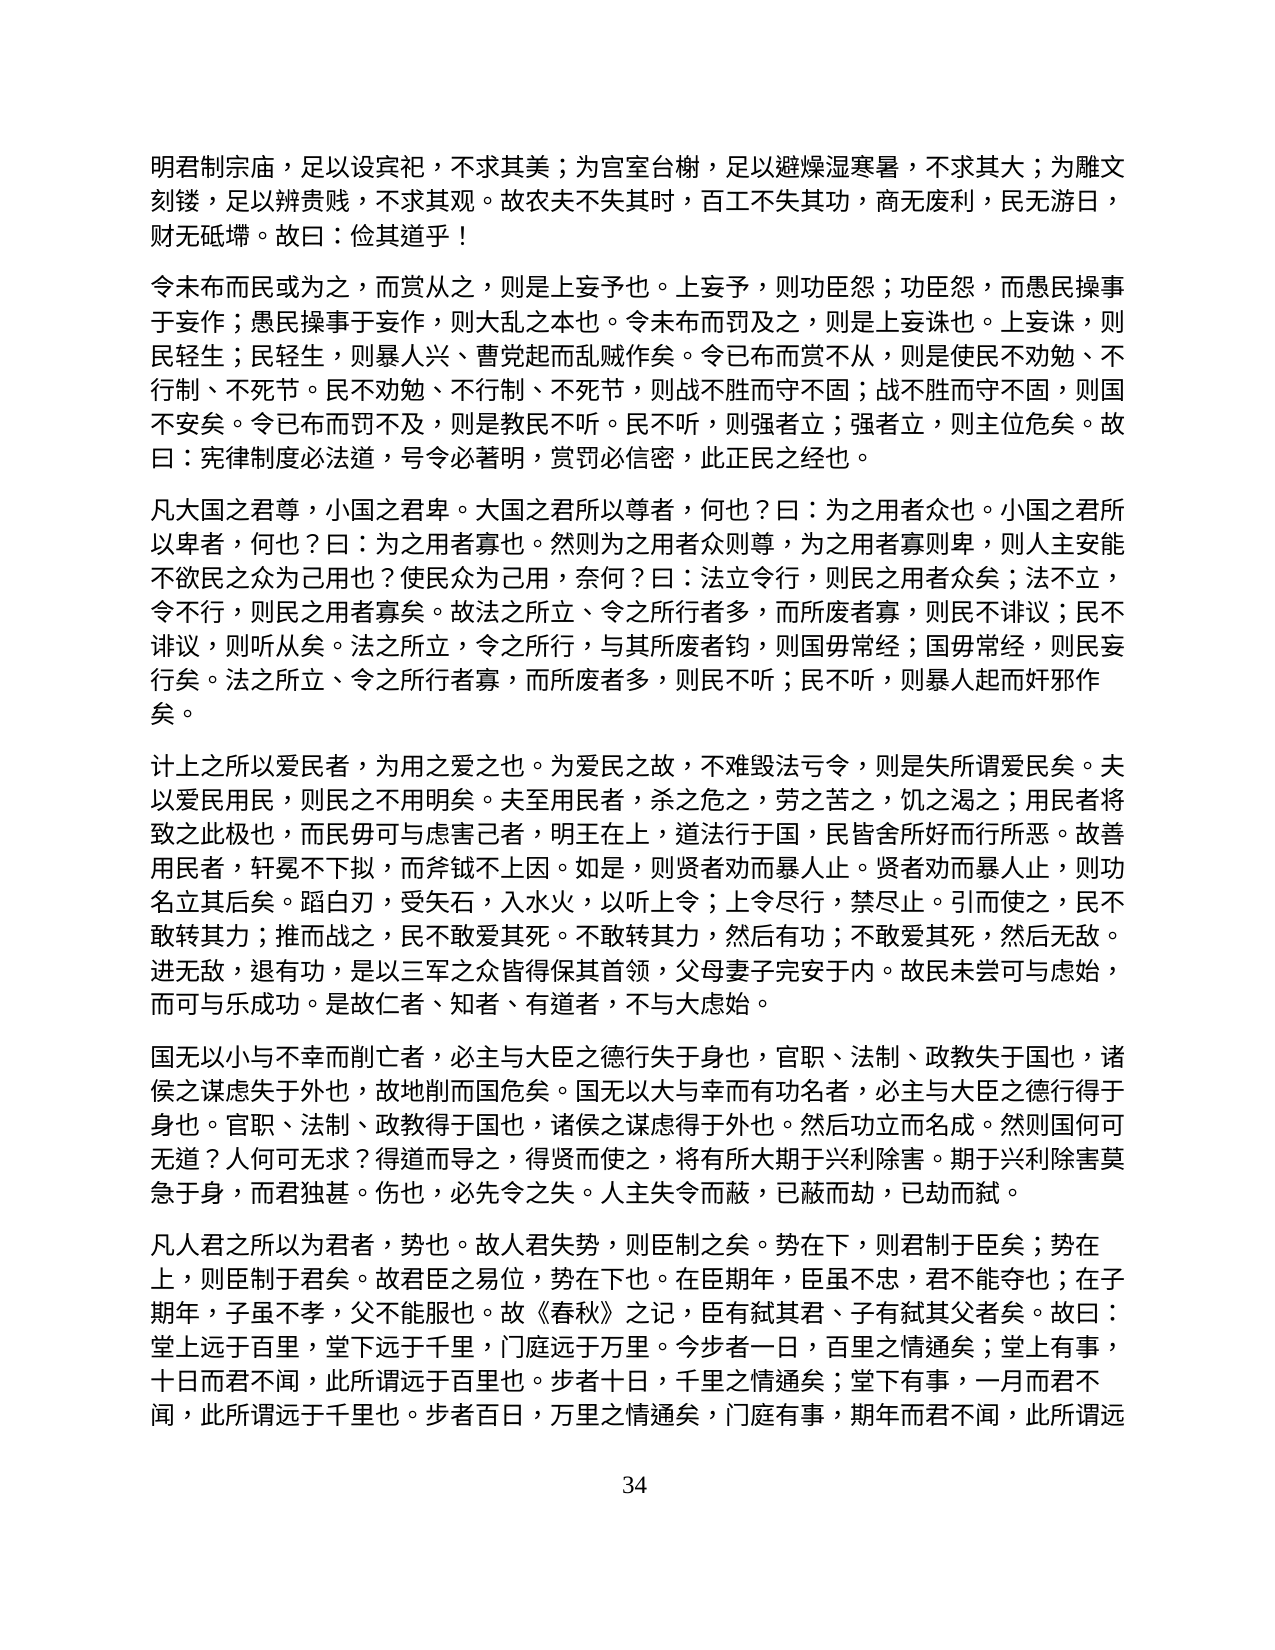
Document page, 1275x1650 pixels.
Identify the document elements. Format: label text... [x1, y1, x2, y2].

text 令未布而民或为之，而赏从之，则是上妄予也。上妄予，则功臣怨；功臣怨，而愚民操事于妄作；愚民操事于妄作，则大乱之本也。令未布而罚及之，则是上妄诛也。上妄诛，则民轻生；民轻生，则暴人兴、曹党起而乱贼作矣。令已布而赏不从，则是使民不劝勉、不行制、不死节。民不劝勉、不行制、不死节，则战不胜而守不固；战不胜而守不固，则国不安矣。令已布而罚不及，则是教民不听。民不听，则强者立；强者立，则主位危矣。故曰：宪律制度必法道，号令必著明，赏罚必信密，此正民之经也。 [150, 270, 1125, 474]
text 凡人君之所以为君者，势也。故人君失势，则臣制之矣。势在下，则君制于臣矣；势在上，则臣制于君矣。故君臣之易位，势在下也。在臣期年，臣虽不忠，君不能夺也；在子期年，子虽不孝，父不能服也。故《春秋》之记，臣有弑其君、子有弑其父者矣。故曰：堂上远于百里，堂下远于千里，门庭远于万里。今步者一日，百里之情通矣；堂上有事，十日而君不闻，此所谓远于百里也。步者十日，千里之情通矣；堂下有事，一月而君不闻，此所谓远于千里也。步者百日，万里之情通矣，门庭有事，期年而君不闻，此所谓远 [150, 1227, 1125, 1432]
text 明君制宗庙，足以设宾祀，不求其美；为宫室台榭，足以避燥湿寒暑，不求其大；为雕文刻镂，足以辨贵贱，不求其观。故农夫不失其时，百工不失其功，商无废利，民无游日，财无砥墆。故曰：俭其道乎！ [150, 150, 1125, 252]
text 计上之所以爱民者，为用之爱之也。为爱民之故，不难毁法亏令，则是失所谓爱民矣。夫以爱民用民，则民之不用明矣。夫至用民者，杀之危之，劳之苦之，饥之渴之；用民者将致之此极也，而民毋可与虑害己者，明王在上，道法行于国，民皆舍所好而行所恶。故善用民者，轩冕不下拟，而斧钺不上因。如是，则贤者劝而暴人止。贤者劝而暴人止，则功名立其后矣。蹈白刃，受矢石，入水火，以听上令；上令尽行，禁尽止。引而使之，民不敢转其力；推而战之，民不敢爱其死。不敢转其力，然后有功；不敢爱其死，然后无敌。进无敌，退有功，是以三军之众皆得保其首领，父母妻子完安于内。故民未尝可与虑始，而可与乐成功。是故仁者、知者、有道者，不与大虑始。 [150, 749, 1125, 1021]
text 凡大国之君尊，小国之君卑。大国之君所以尊者，何也？曰：为之用者众也。小国之君所以卑者，何也？曰：为之用者寡也。然则为之用者众则尊，为之用者寡则卑，则人主安能不欲民之众为己用也？使民众为己用，奈何？曰：法立令行，则民之用者众矣；法不立，令不行，则民之用者寡矣。故法之所立、令之所行者多，而所废者寡，则民不诽议；民不诽议，则听从矣。法之所立，令之所行，与其所废者钧，则国毋常经；国毋常经，则民妄行矣。法之所立、令之所行者寡，而所废者多，则民不听；民不听，则暴人起而奸邪作矣。 [150, 492, 1125, 731]
text 国无以小与不幸而削亡者，必主与大臣之德行失于身也，官职、法制、政教失于国也，诸侯之谋虑失于外也，故地削而国危矣。国无以大与幸而有功名者，必主与大臣之德行得于身也。官职、法制、政教得于国也，诸侯之谋虑得于外也。然后功立而名成。然则国何可无道？人何可无求？得道而导之，得贤而使之，将有所大期于兴利除害。期于兴利除害莫急于身，而君独甚。伤也，必先令之失。人主失令而蔽，已蔽而劫，已劫而弑。 [150, 1039, 1125, 1209]
